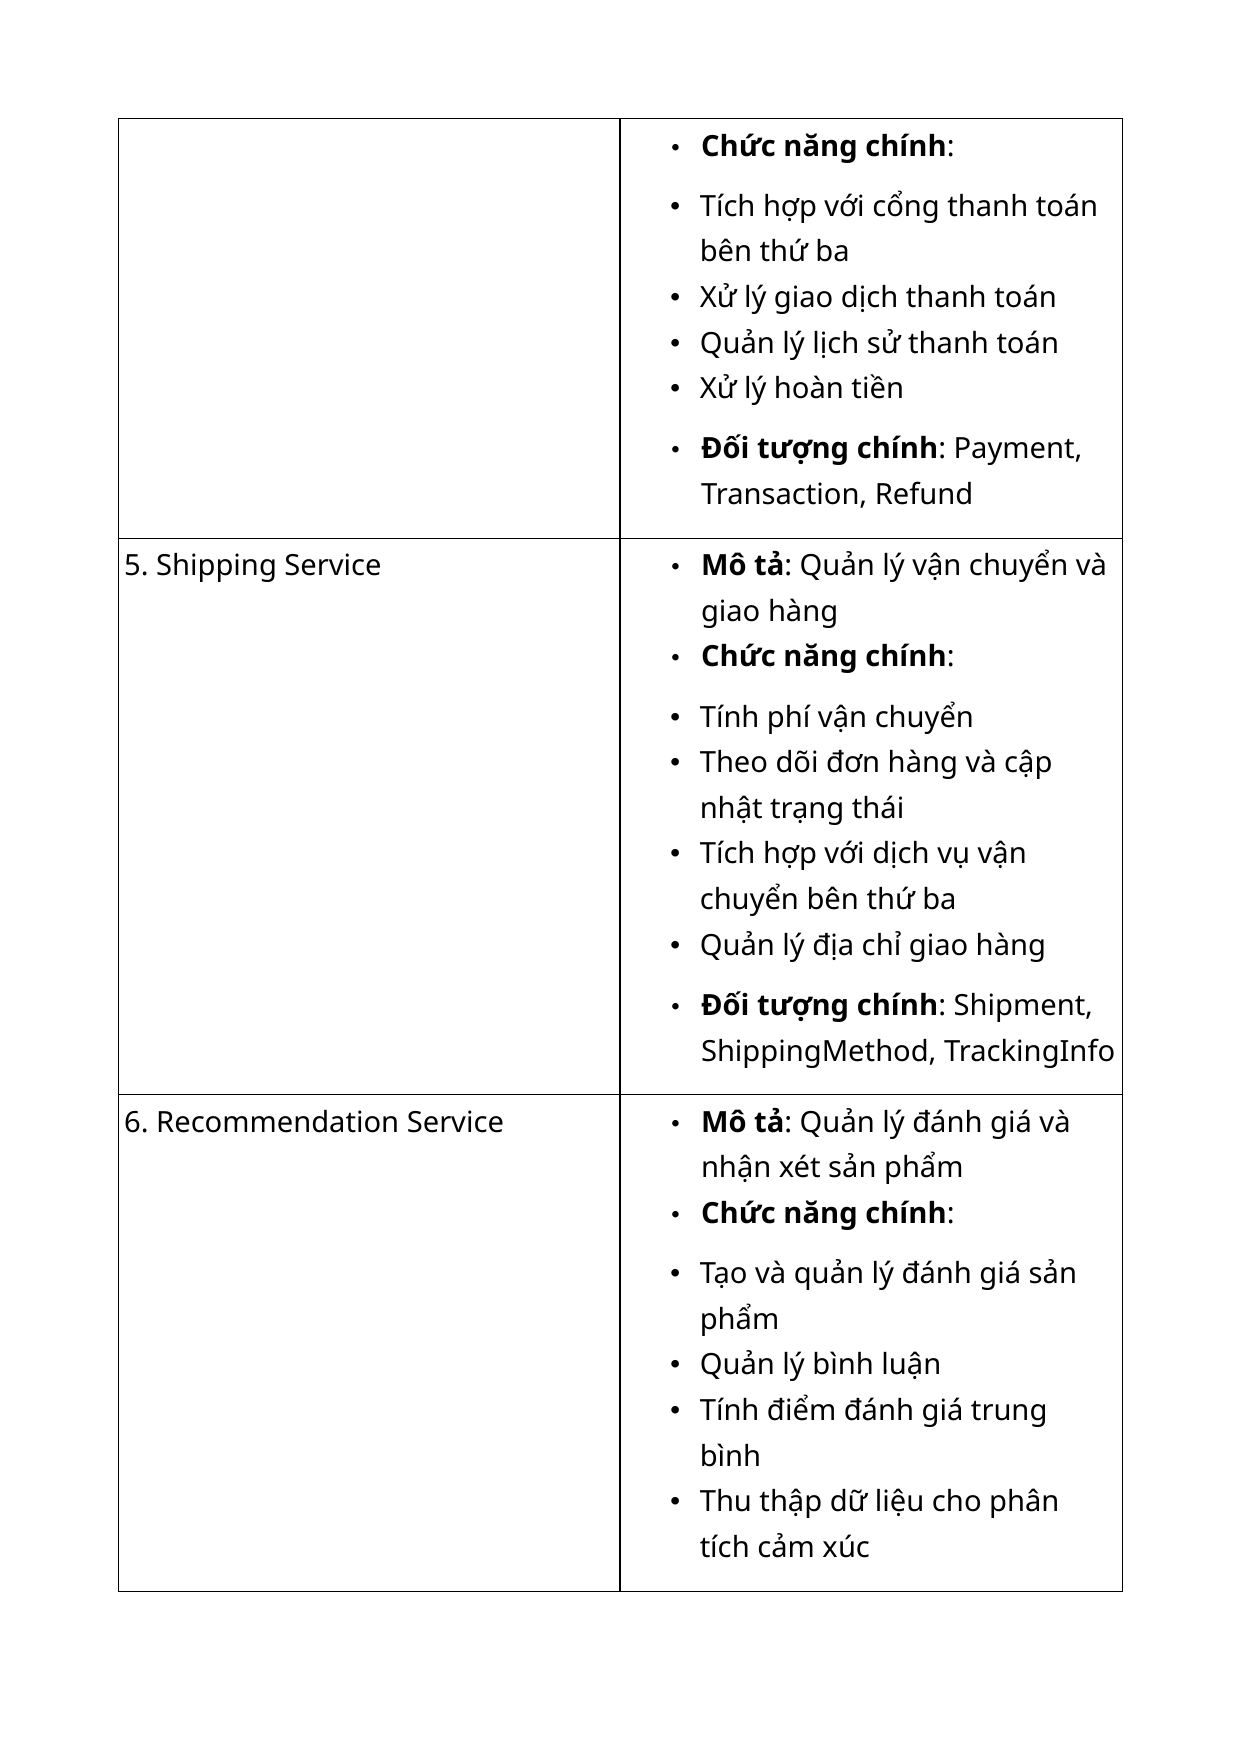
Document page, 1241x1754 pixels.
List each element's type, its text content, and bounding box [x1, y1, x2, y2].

table_cell Mô tả: Quản lý vận chuyển và giao hàng Chức năng chính: Tính phí vận chuyển Theo dõi đơn hàng và cập nhật trạng thái Tích hợp với dịch vụ vận chuyển bên thứ ba Quản lý địa chỉ giao hàng Đối tượng chính: Shipment, ShippingMethod, TrackingInfo [621, 539, 1122, 1094]
table_cell Mô tả: Quản lý đánh giá và nhận xét sản phẩm Chức năng chính: Tạo và quản lý đánh giá sản phẩm Quản lý bình luận Tính điểm đánh giá trung bình Thu thập dữ liệu cho phân tích cảm xúc Đối tượng chính: Review, Rating, Comment [621, 1095, 1122, 1591]
table_cell Mô tả: Xử lý các giao dịch thanh toán Chức năng chính: Tích hợp với cổng thanh toán bên thứ ba Xử lý giao dịch thanh toán Quản lý lịch sử thanh toán Xử lý hoàn tiền Đối tượng chính: Payment, Transaction, Refund [621, 119, 1122, 538]
table_cell 5. Shipping Service [119, 539, 619, 1094]
table_cell [119, 119, 619, 538]
table_cell 6. Recommendation Service [119, 1095, 619, 1591]
